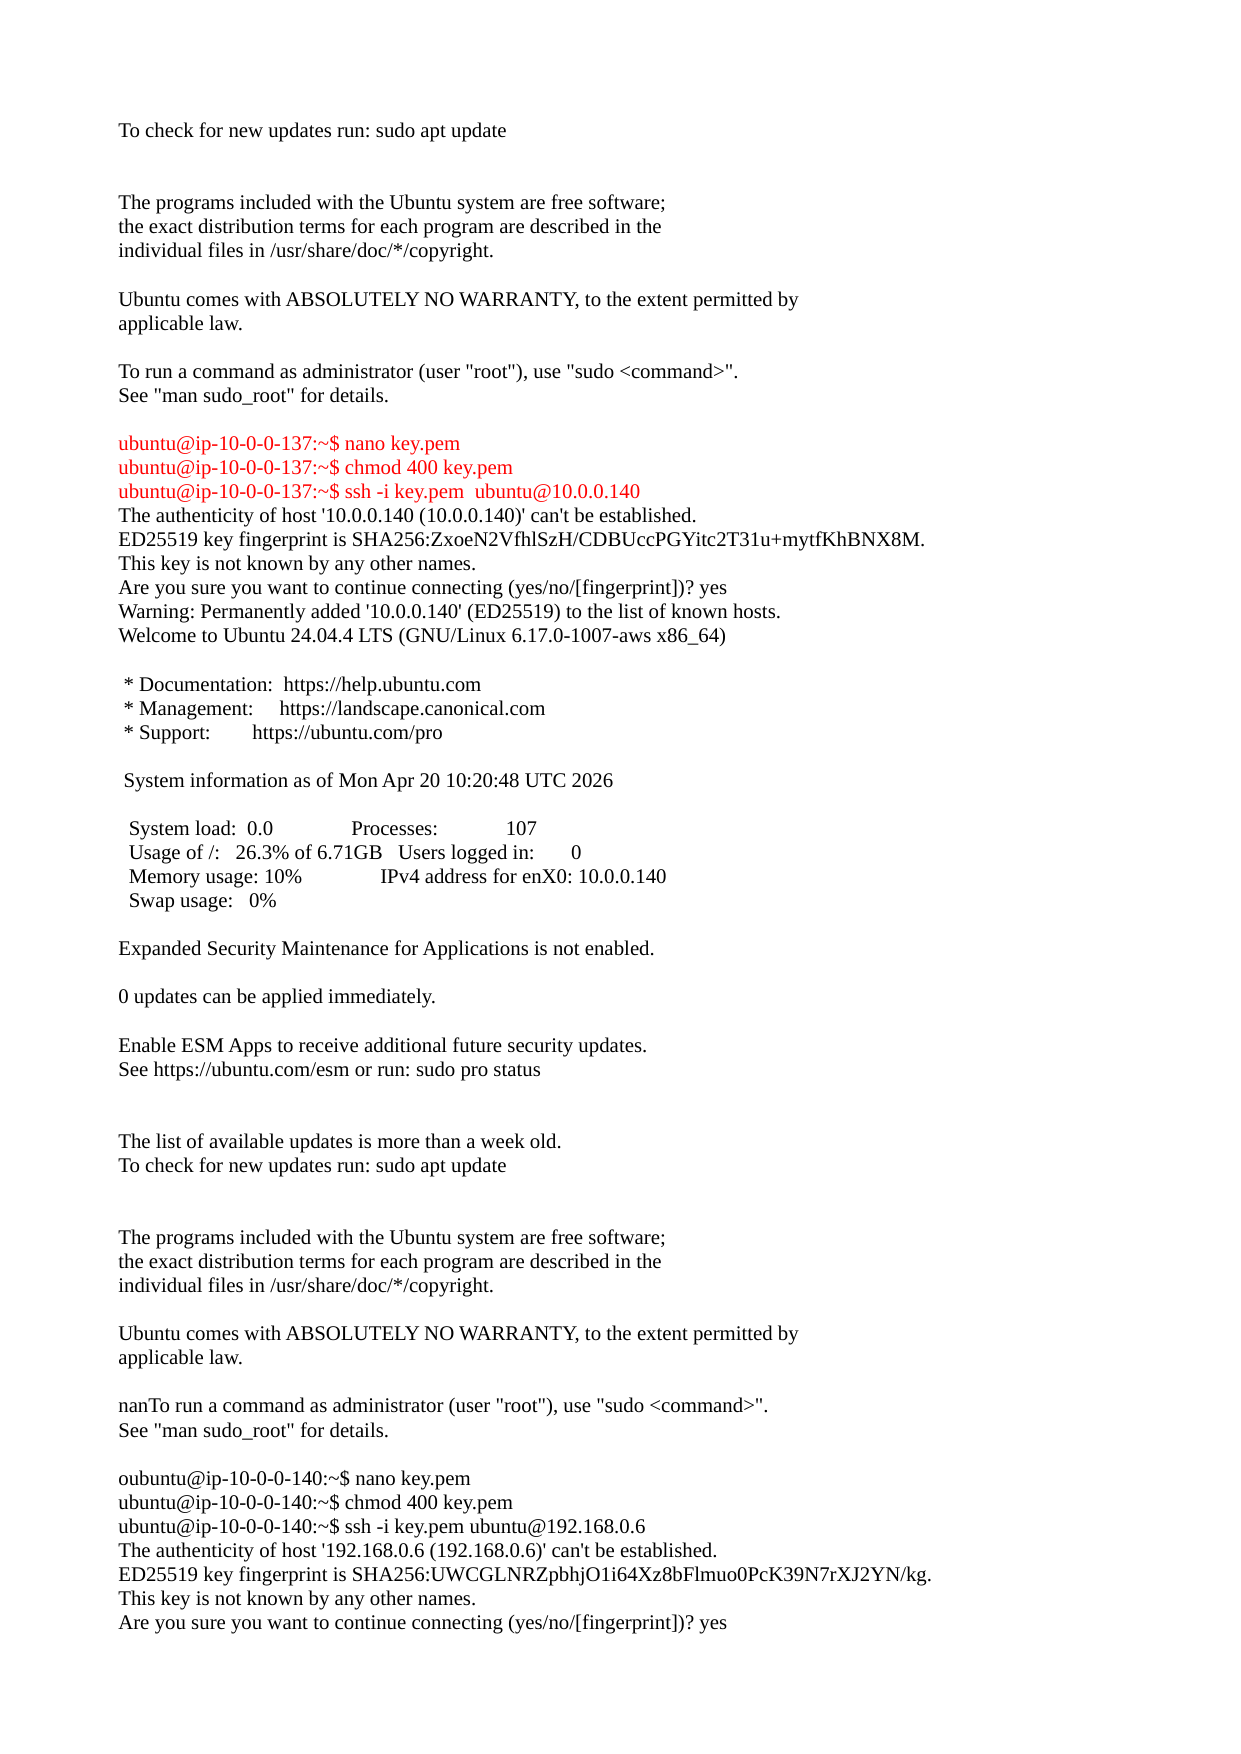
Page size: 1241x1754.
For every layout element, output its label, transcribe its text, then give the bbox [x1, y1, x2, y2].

text The list of available updates is more than a week old. [118, 1129, 1122, 1153]
text ubuntu@ip-10-0-0-137:~$ ssh -i key.pem ubuntu@10.0.0.140 [118, 479, 1122, 503]
text ubuntu@ip-10-0-0-137:~$ nano key.pem [118, 431, 1122, 455]
text applicable law. [118, 1345, 1122, 1369]
text This key is not known by any other names. [118, 1586, 1122, 1610]
text ED25519 key fingerprint is SHA256:UWCGLNRZpbhjO1i64Xz8bFlmuo0PcK39N7rXJ2YN/kg. [118, 1562, 1122, 1586]
text The programs included with the Ubuntu system are free software; [118, 1225, 1122, 1249]
text oubuntu@ip-10-0-0-140:~$ nano key.pem [118, 1466, 1122, 1490]
text ubuntu@ip-10-0-0-140:~$ chmod 400 key.pem [118, 1490, 1122, 1514]
text * Support: https://ubuntu.com/pro [118, 720, 1122, 744]
text Welcome to Ubuntu 24.04.4 LTS (GNU/Linux 6.17.0-1007-aws x86_64) [118, 623, 1122, 647]
text ubuntu@ip-10-0-0-137:~$ chmod 400 key.pem [118, 455, 1122, 479]
text The authenticity of host '10.0.0.140 (10.0.0.140)' can't be established. [118, 503, 1122, 527]
text Ubuntu comes with ABSOLUTELY NO WARRANTY, to the extent permitted by [118, 287, 1122, 311]
text To run a command as administrator (user "root"), use "sudo <command>". [118, 359, 1122, 383]
text Enable ESM Apps to receive additional future security updates. [118, 1032, 1122, 1057]
text nanTo run a command as administrator (user "root"), use "sudo <command>". [118, 1393, 1122, 1417]
text Are you sure you want to continue connecting (yes/no/[fingerprint])? yes [118, 575, 1122, 599]
text See "man sudo_root" for details. [118, 1417, 1122, 1442]
text individual files in /usr/share/doc/*/copyright. [118, 1273, 1122, 1297]
text Memory usage: 10% IPv4 address for enX0: 10.0.0.140 [118, 864, 1122, 888]
text Are you sure you want to continue connecting (yes/no/[fingerprint])? yes [118, 1610, 1122, 1634]
text ubuntu@ip-10-0-0-140:~$ ssh -i key.pem ubuntu@192.168.0.6 [118, 1514, 1122, 1538]
text To check for new updates run: sudo apt update [118, 1153, 1122, 1177]
text individual files in /usr/share/doc/*/copyright. [118, 238, 1122, 262]
text 0 updates can be applied immediately. [118, 984, 1122, 1008]
text The programs included with the Ubuntu system are free software; [118, 190, 1122, 214]
text * Documentation: https://help.ubuntu.com [118, 672, 1122, 696]
text the exact distribution terms for each program are described in the [118, 214, 1122, 238]
text System load: 0.0 Processes: 107 [118, 816, 1122, 840]
text Usage of /: 26.3% of 6.71GB Users logged in: 0 [118, 840, 1122, 864]
text Warning: Permanently added '10.0.0.140' (ED25519) to the list of known hosts. [118, 599, 1122, 623]
text See https://ubuntu.com/esm or run: sudo pro status [118, 1057, 1122, 1081]
text Swap usage: 0% [118, 888, 1122, 912]
text This key is not known by any other names. [118, 551, 1122, 575]
text applicable law. [118, 311, 1122, 335]
text * Management: https://landscape.canonical.com [118, 696, 1122, 720]
text Expanded Security Maintenance for Applications is not enabled. [118, 936, 1122, 960]
text The authenticity of host '192.168.0.6 (192.168.0.6)' can't be established. [118, 1538, 1122, 1562]
text Ubuntu comes with ABSOLUTELY NO WARRANTY, to the extent permitted by [118, 1321, 1122, 1345]
text ED25519 key fingerprint is SHA256:ZxoeN2VfhlSzH/CDBUccPGYitc2T31u+mytfKhBNX8M. [118, 527, 1122, 551]
text See "man sudo_root" for details. [118, 383, 1122, 407]
text the exact distribution terms for each program are described in the [118, 1249, 1122, 1273]
text To check for new updates run: sudo apt update [118, 118, 1122, 142]
text System information as of Mon Apr 20 10:20:48 UTC 2026 [118, 768, 1122, 792]
